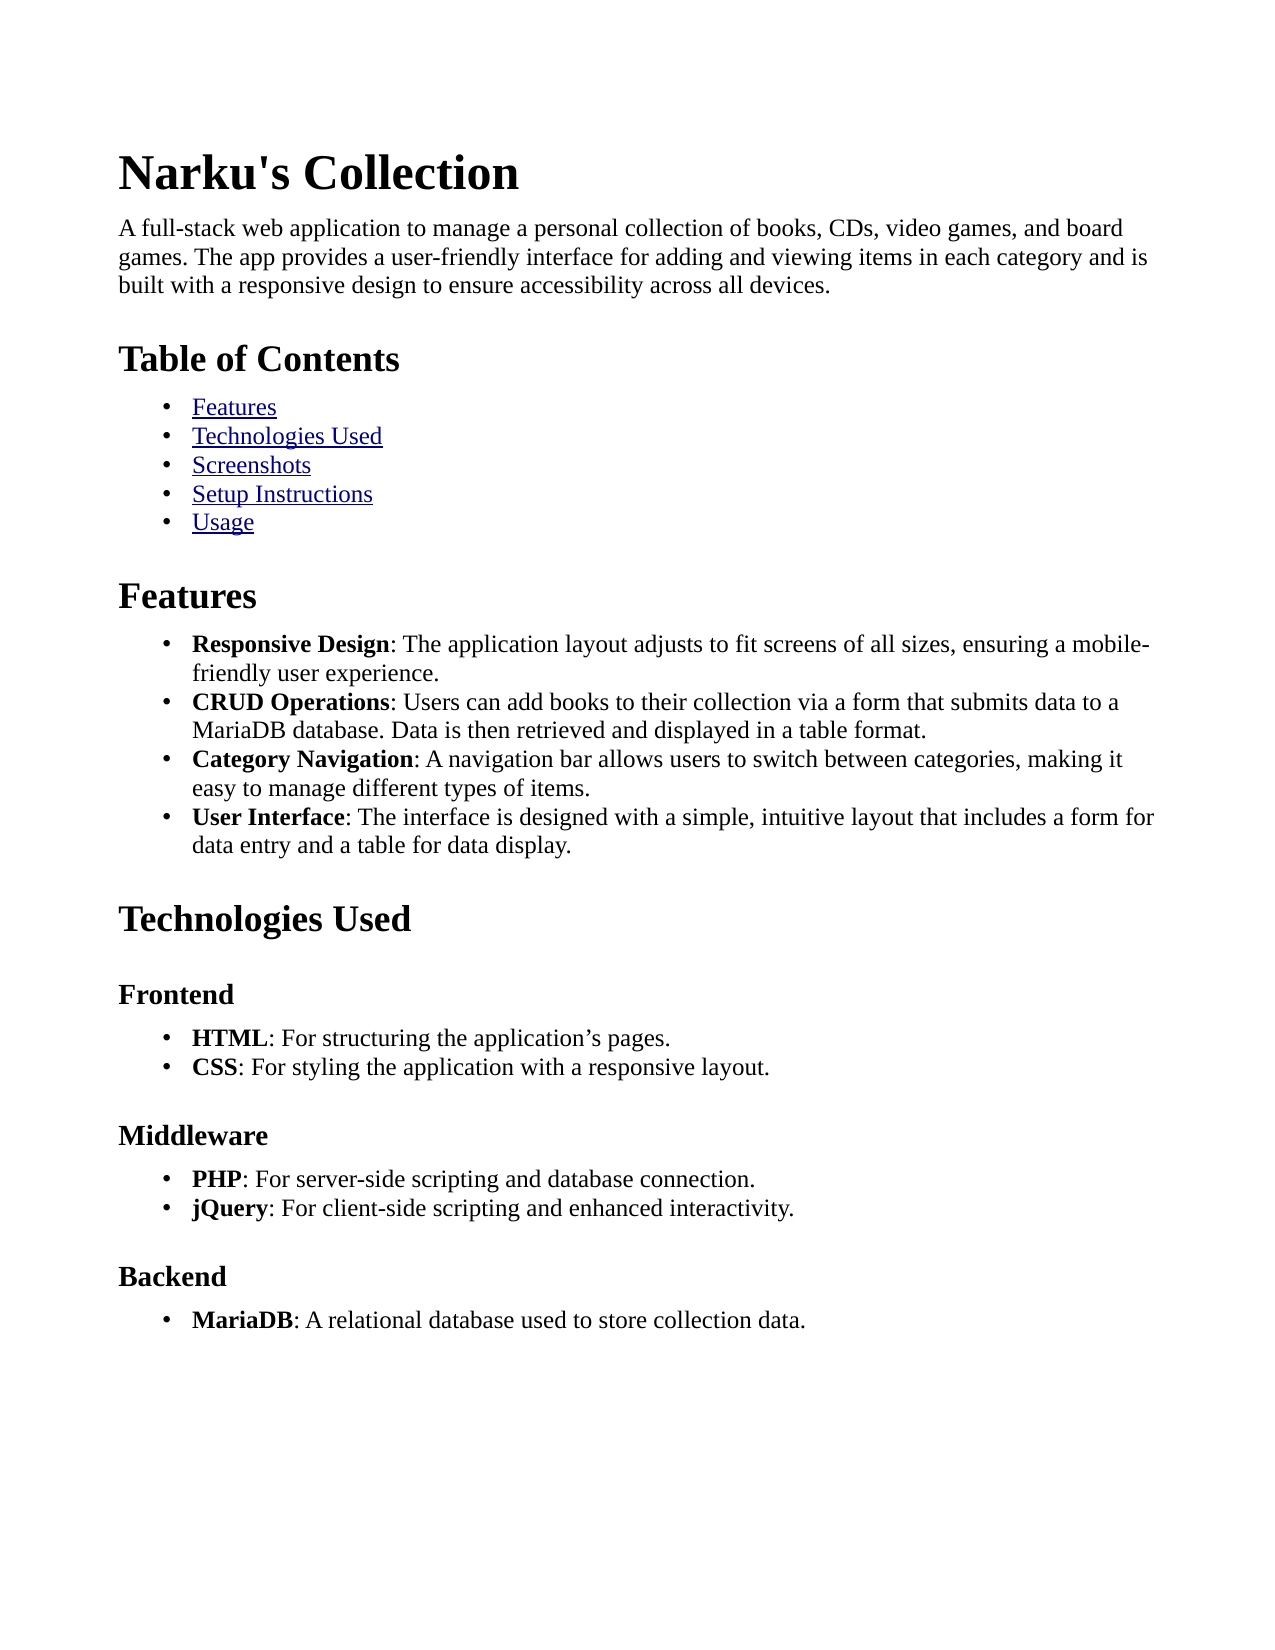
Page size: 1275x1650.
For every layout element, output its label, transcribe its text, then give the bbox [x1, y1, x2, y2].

subtitle Middleware [118, 1118, 1157, 1152]
list Setup Instructions [162, 479, 1157, 507]
list CRUD Operations: Users can add books to their collection via a form that submits data to a MariaDB database. Data is then retrieved and displayed in a table format. [162, 687, 1157, 744]
subtitle Technologies Used [118, 897, 1157, 940]
list Category Navigation: A navigation bar allows users to switch between categories, making it easy to manage different types of items. [162, 744, 1157, 802]
subtitle Frontend [118, 977, 1157, 1011]
list User Interface: The interface is designed with a simple, intuitive layout that includes a form for data entry and a table for data display. [162, 802, 1157, 859]
subtitle Narku's Collection [118, 143, 1157, 201]
subtitle Backend [118, 1259, 1157, 1293]
list Responsive Design: The application layout adjusts to fit screens of all sizes, ensuring a mobile-friendly user experience. [162, 629, 1157, 687]
list Screenshots [162, 450, 1157, 479]
list HTML: For structuring the application’s pages. [162, 1023, 1157, 1052]
list jQuery: For client-side scripting and enhanced interactivity. [162, 1193, 1157, 1222]
list Technologies Used [162, 421, 1157, 450]
list Features [162, 392, 1157, 421]
list Usage [162, 507, 1157, 536]
list MariaDB: A relational database used to store collection data. [162, 1306, 1157, 1334]
subtitle Table of Contents [118, 337, 1157, 380]
subtitle Features [118, 574, 1157, 617]
list PHP: For server-side scripting and database connection. [162, 1164, 1157, 1193]
list CSS: For styling the application with a responsive layout. [162, 1052, 1157, 1081]
text A full-stack web application to manage a personal collection of books, CDs, video games, and board games. The app provides a user-friendly interface for adding and viewing items in each category and is built with a responsive design to ensure accessibility across all devices. [118, 213, 1157, 299]
